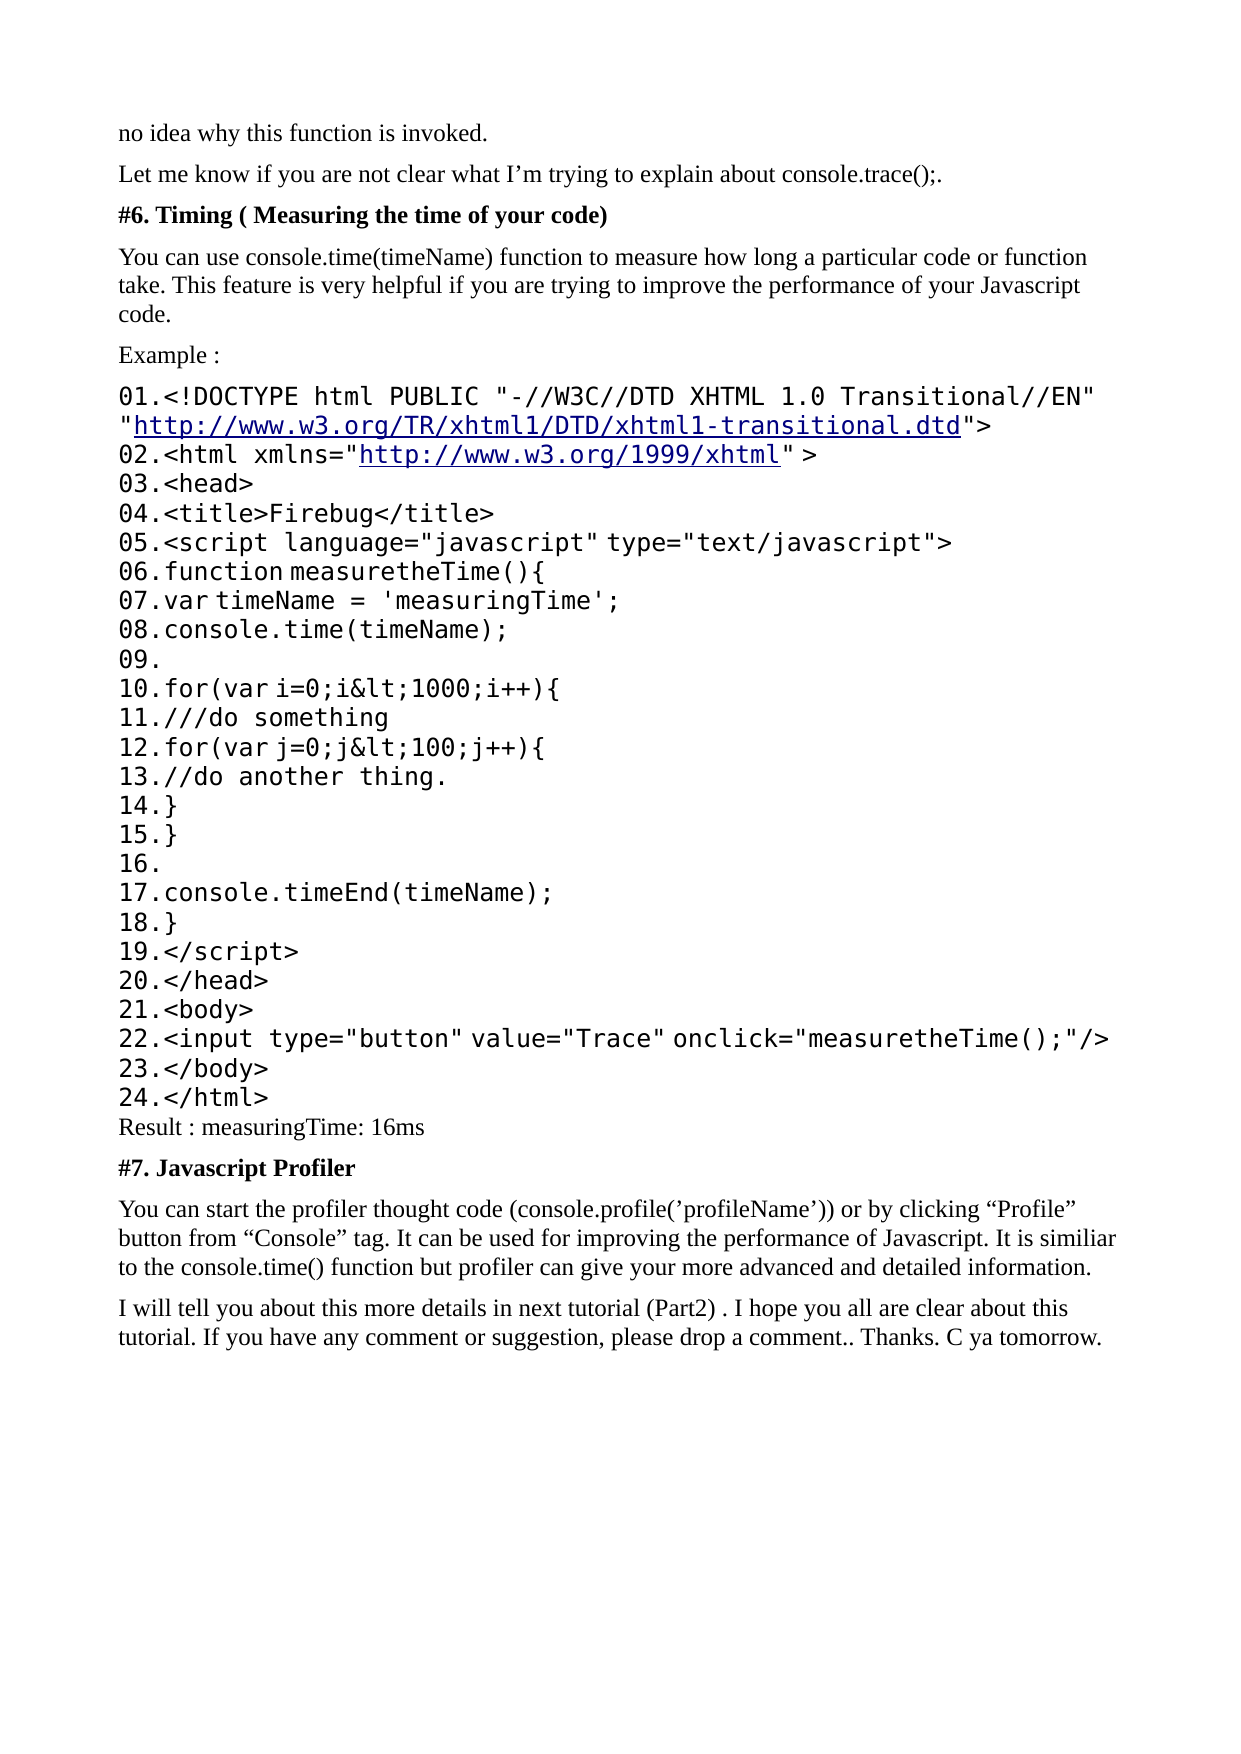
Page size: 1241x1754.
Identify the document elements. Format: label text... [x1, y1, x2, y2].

text 22.<input type="button" value="Trace" onclick="measuretheTime();"/> [118, 1024, 1122, 1054]
text 10.for(var i=0;i&lt;1000;i++){ [118, 674, 1122, 703]
text 11.///do something [118, 703, 1122, 733]
text 04.<title>Firebug</title> [118, 499, 1122, 528]
text 24.</html> [118, 1083, 1122, 1112]
text 15.} [118, 820, 1122, 849]
text 03.<head> [118, 469, 1122, 499]
text Example : [118, 341, 1122, 369]
text 01.<!DOCTYPE html PUBLIC "-//W3C//DTD XHTML 1.0 Transitional//EN" "http://www.w3.org/TR/xhtml1/DTD/xhtml1-transitional.dtd"> [118, 382, 1122, 440]
text 16. [118, 849, 1122, 879]
text #7. Javascript Profiler [118, 1153, 1122, 1182]
text 07.var timeName = 'measuringTime'; [118, 586, 1122, 616]
text 12.for(var j=0;j&lt;100;j++){ [118, 733, 1122, 762]
text You can use console.time(timeName) function to measure how long a particular code or function take. This feature is very helpful if you are trying to improve the performance of your Javascript code. [118, 242, 1122, 328]
text 19.</script> [118, 937, 1122, 966]
text 06.function measuretheTime(){ [118, 557, 1122, 586]
text 09. [118, 645, 1122, 674]
text #6. Timing ( Measuring the time of your code) [118, 201, 1122, 229]
text 05.<script language="javascript" type="text/javascript"> [118, 528, 1122, 557]
text 17.console.timeEnd(timeName); [118, 879, 1122, 908]
text 21.<body> [118, 995, 1122, 1024]
text 02.<html xmlns="http://www.w3.org/1999/xhtml" > [118, 440, 1122, 469]
text Let me know if you are not clear what I’m trying to explain about console.trace();. [118, 159, 1122, 188]
text You can start the profiler thought code (console.profile(’profileName’)) or by clicking “Profile” button from “Console” tag. It can be used for improving the performance of Javascript. It is similiar to the console.time() function but profiler can give your more advanced and detailed information. [118, 1194, 1122, 1281]
text Result : measuringTime: 16ms [118, 1112, 1122, 1141]
text 23.</body> [118, 1054, 1122, 1083]
text no idea why this function is invoked. [118, 118, 1122, 147]
text 13.//do another thing. [118, 762, 1122, 791]
text 14.} [118, 791, 1122, 820]
text I will tell you about this more details in next tutorial (Part2) . I hope you all are clear about this tutorial. If you have any comment or suggestion, please drop a comment.. Thanks. C ya tomorrow. [118, 1293, 1122, 1351]
text 08.console.time(timeName); [118, 616, 1122, 645]
text 20.</head> [118, 966, 1122, 995]
text 18.} [118, 908, 1122, 937]
